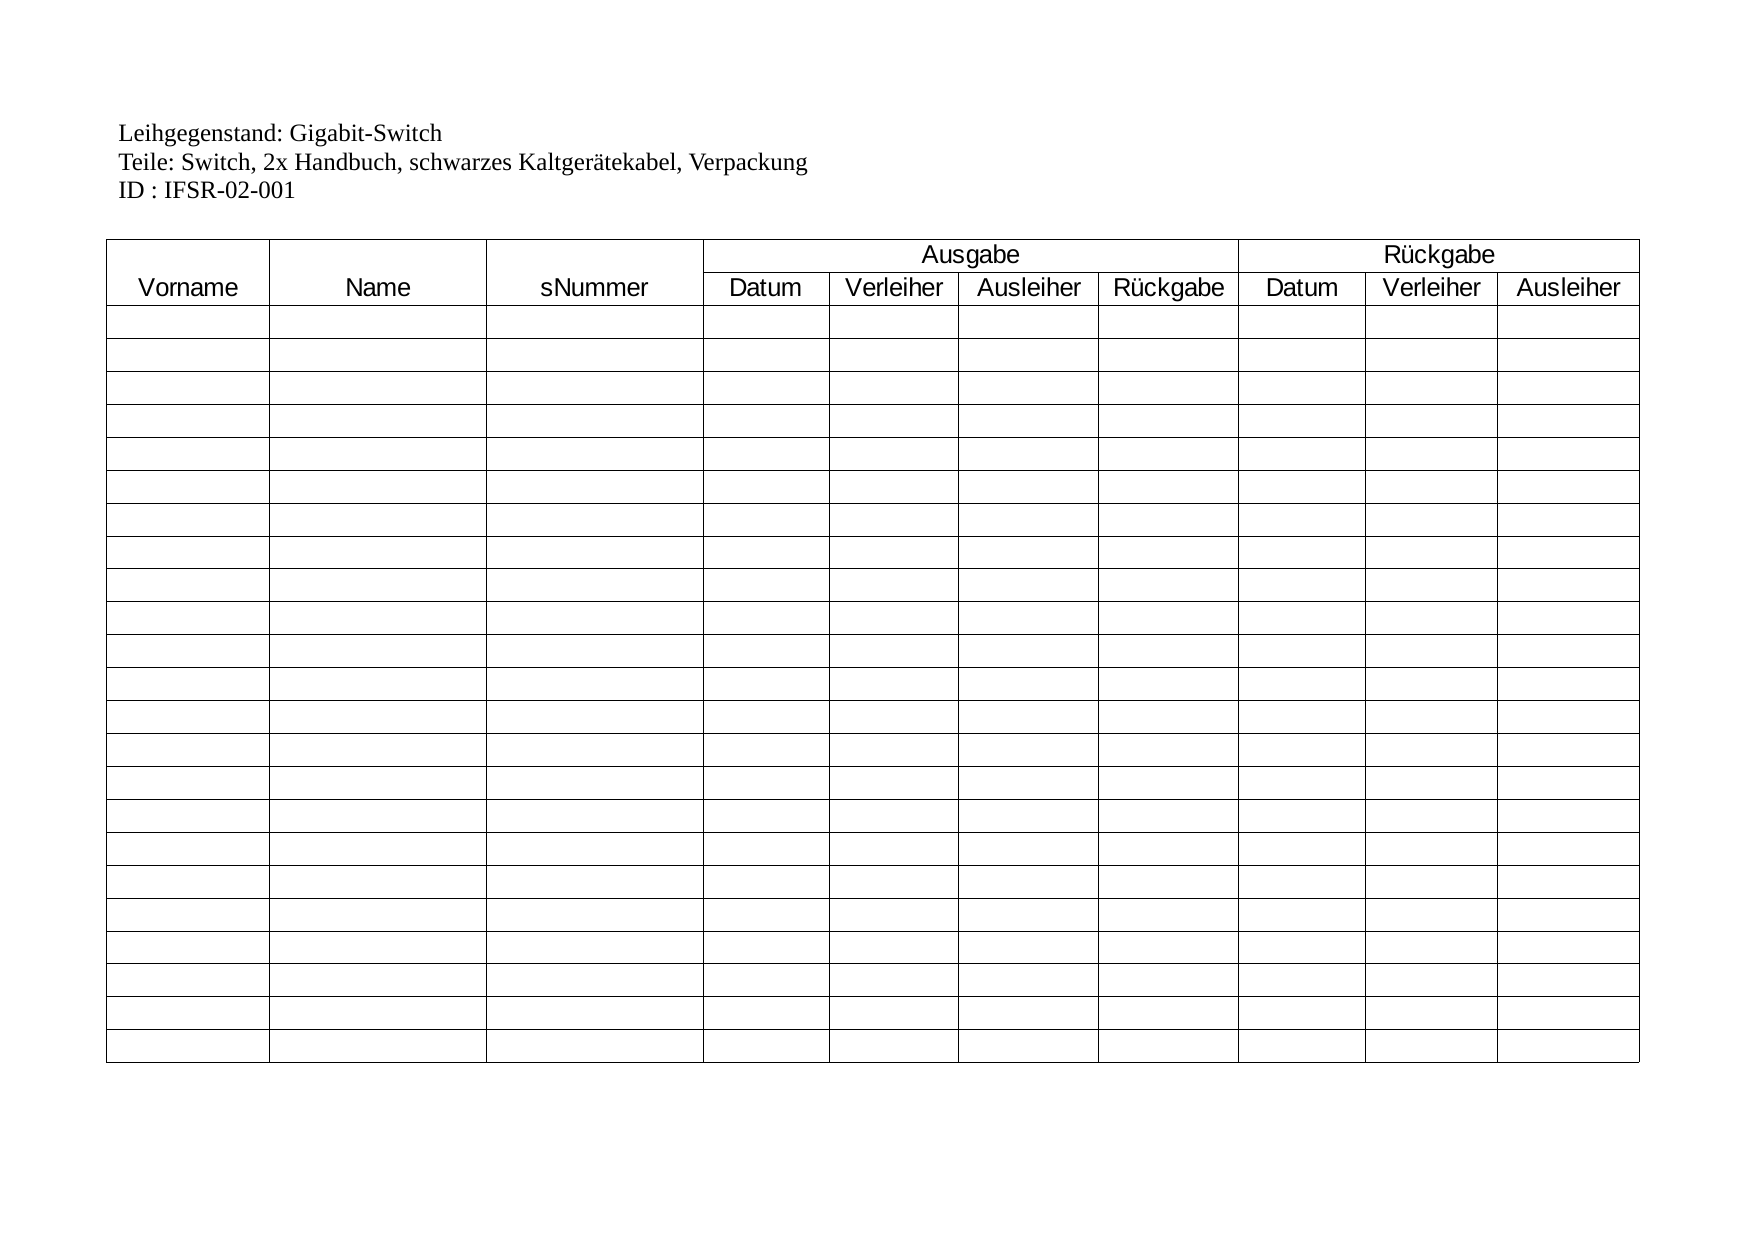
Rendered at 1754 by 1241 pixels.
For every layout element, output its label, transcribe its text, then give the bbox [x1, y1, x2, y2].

text Teile: Switch, 2x Handbuch, schwarzes Kaltgerätekabel, Verpackung [118, 147, 1636, 176]
text ID : IFSR-02-001 [118, 176, 1636, 204]
text Leihgegenstand: Gigabit-Switch [118, 118, 1636, 147]
